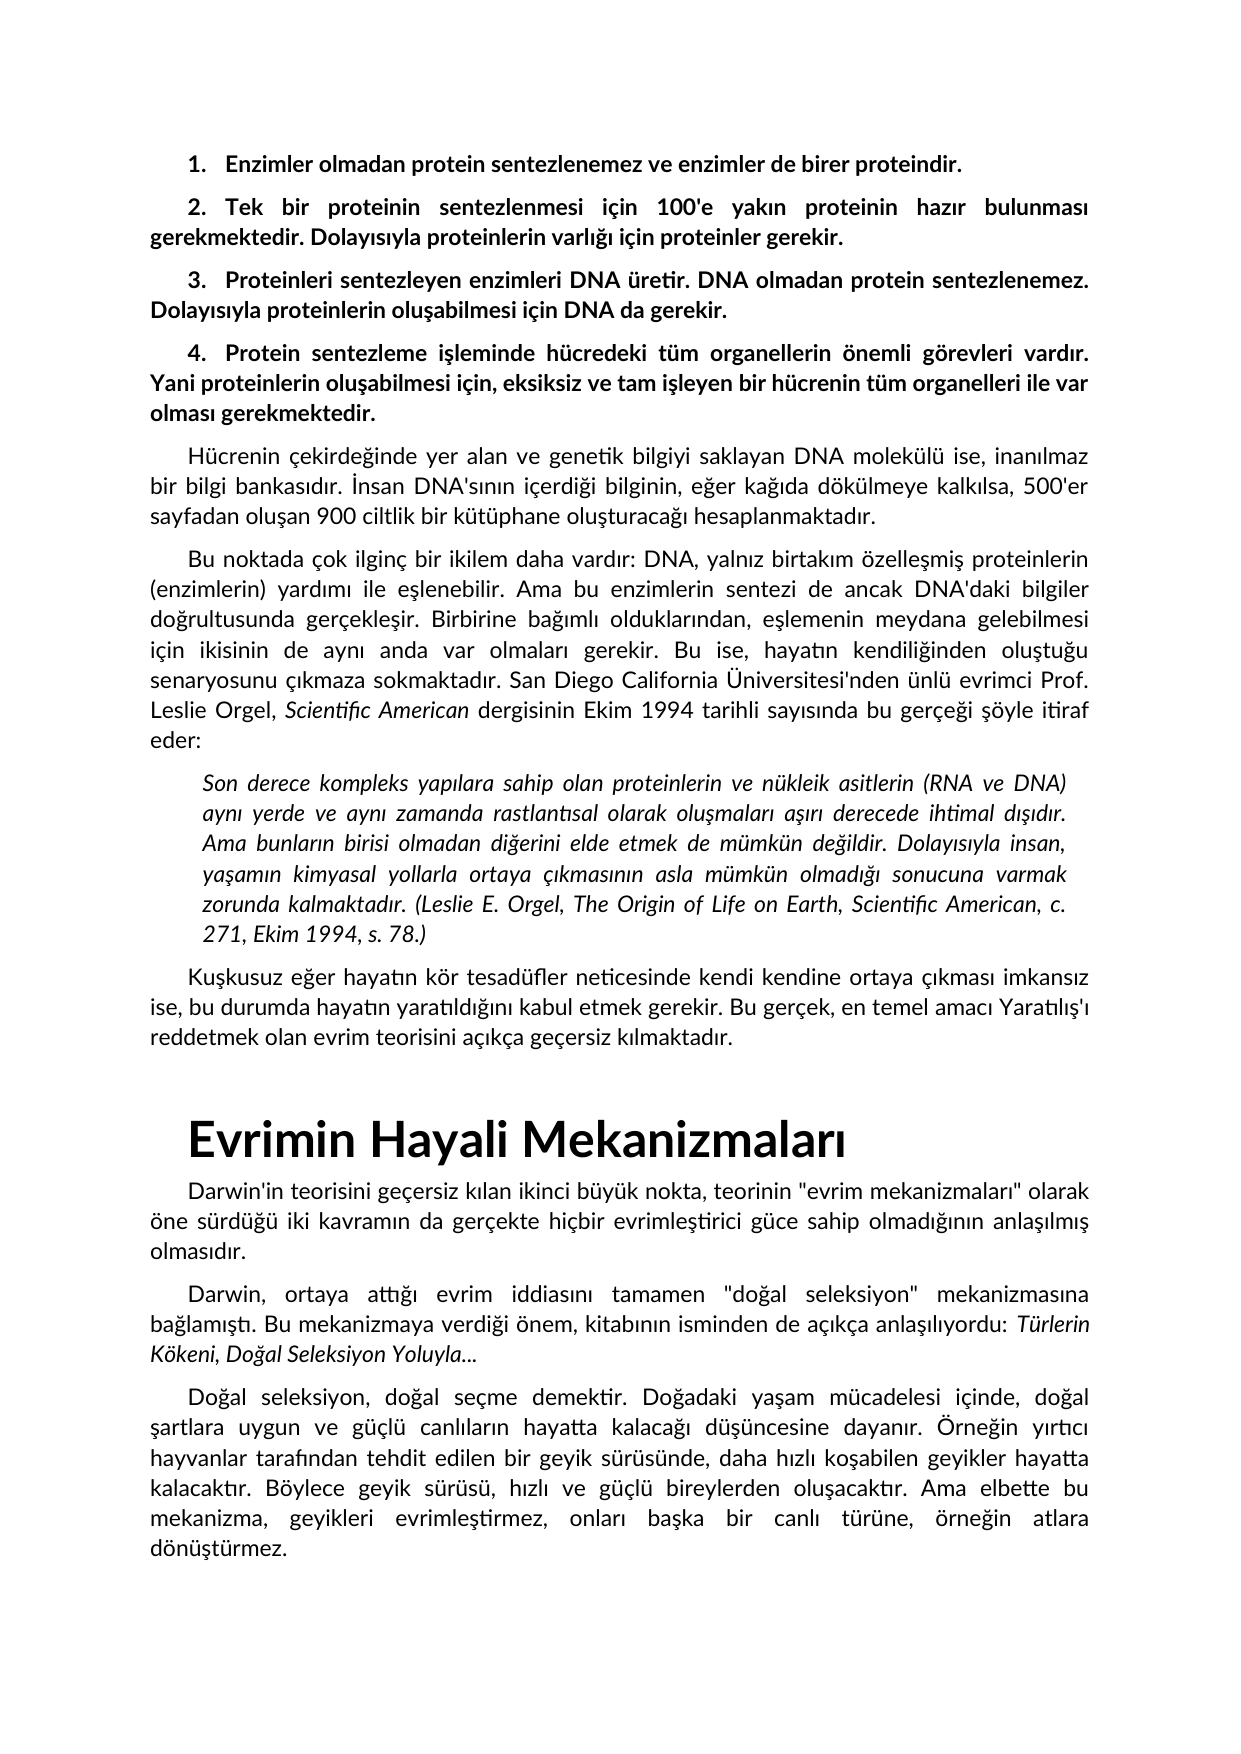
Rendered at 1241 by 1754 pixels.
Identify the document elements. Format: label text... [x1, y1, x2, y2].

text 1. Enzimler olmadan protein sentezlenemez ve enzimler de birer proteindir. [150, 150, 1090, 177]
text Doğal seleksiyon, doğal seçme demektir. Doğadaki yaşam mücadelesi içinde, doğal şartlara uygun ve güçlü canlıların hayatta kalacağı düşüncesine dayanır. Örneğin yırtıcı hayvanlar tarafından tehdit edilen bir geyik sürüsünde, daha hızlı koşabilen geyikler hayatta kalacaktır. Böylece geyik sürüsü, hızlı ve güçlü bireylerden oluşacaktır. Ama elbette bu mekanizma, geyikleri evrimleştirmez, onları başka bir canlı türüne, örneğin atlara dönüştürmez. [150, 1383, 1090, 1561]
subtitle Evrimin Hayali Mekanizmaları [187, 1108, 1090, 1168]
text Bu noktada çok ilginç bir ikilem daha vardır: DNA, yalnız birtakım özelleşmiş proteinlerin (enzimlerin) yardımı ile eşlenebilir. Ama bu enzimlerin sentezi de ancak DNA'daki bilgiler doğrultusunda gerçekleşir. Birbirine bağımlı olduklarından, eşlemenin meydana gelebilmesi için ikisinin de aynı anda var olmaları gerekir. Bu ise, hayatın kendiliğinden oluştuğu senaryosunu çıkmaza sokmaktadır. San Diego California Üniversitesi'nden ünlü evrimci Prof. Leslie Orgel, Scientific American dergisinin Ekim 1994 tarihli sayısında bu gerçeği şöyle itiraf eder: [150, 545, 1090, 753]
text Darwin'in teorisini geçersiz kılan ikinci büyük nokta, teorinin "evrim mekanizmaları" olarak öne sürdüğü iki kavramın da gerçekte hiçbir evrimleştirici güce sahip olmadığının anlaşılmış olmasıdır. [150, 1177, 1090, 1264]
text 4. Protein sentezleme işleminde hücredeki tüm organellerin önemli görevleri vardır. Yani proteinlerin oluşabilmesi için, eksiksiz ve tam işleyen bir hücrenin tüm organelleri ile var olması gerekmektedir. [150, 338, 1090, 426]
text 3. Proteinleri sentezleyen enzimleri DNA üretir. DNA olmadan protein sentezlenemez. Dolayısıyla proteinlerin oluşabilmesi için DNA da gerekir. [150, 266, 1090, 323]
text Darwin, ortaya attığı evrim iddiasını tamamen "doğal seleksiyon" mekanizmasına bağlamıştı. Bu mekanizmaya verdiği önem, kitabının isminden de açıkça anlaşılıyordu: Türlerin Kökeni, Doğal Seleksiyon Yoluyla... [150, 1280, 1090, 1368]
text 2. Tek bir proteinin sentezlenmesi için 100'e yakın proteinin hazır bulunması gerekmektedir. Dolayısıyla proteinlerin varlığı için proteinler gerekir. [150, 193, 1090, 250]
text Hücrenin çekirdeğinde yer alan ve genetik bilgiyi saklayan DNA molekülü ise, inanılmaz bir bilgi bankasıdır. İnsan DNA'sının içerdiği bilginin, eğer kağıda dökülmeye kalkılsa, 500'er sayfadan oluşan 900 ciltlik bir kütüphane oluşturacağı hesaplanmaktadır. [150, 442, 1090, 529]
text Son derece kompleks yapılara sahip olan proteinlerin ve nükleik asitlerin (RNA ve DNA) aynı yerde ve aynı zamanda rastlantısal olarak oluşmaları aşırı derecede ihtimal dışıdır. Ama bunların birisi olmadan diğerini elde etmek de mümkün değildir. Dolayısıyla insan, yaşamın kimyasal yollarla ortaya çıkmasının asla mümkün olmadığı sonucuna varmak zorunda kalmaktadır. (Leslie E. Orgel, The Origin of Life on Earth, Scientific American, c. 271, Ekim 1994, s. 78.) [202, 769, 1068, 947]
text Kuşkusuz eğer hayatın kör tesadüfler neticesinde kendi kendine ortaya çıkması imkansız ise, bu durumda hayatın yaratıldığını kabul etmek gerekir. Bu gerçek, en temel amacı Yaratılış'ı reddetmek olan evrim teorisini açıkça geçersiz kılmaktadır. [150, 962, 1090, 1050]
